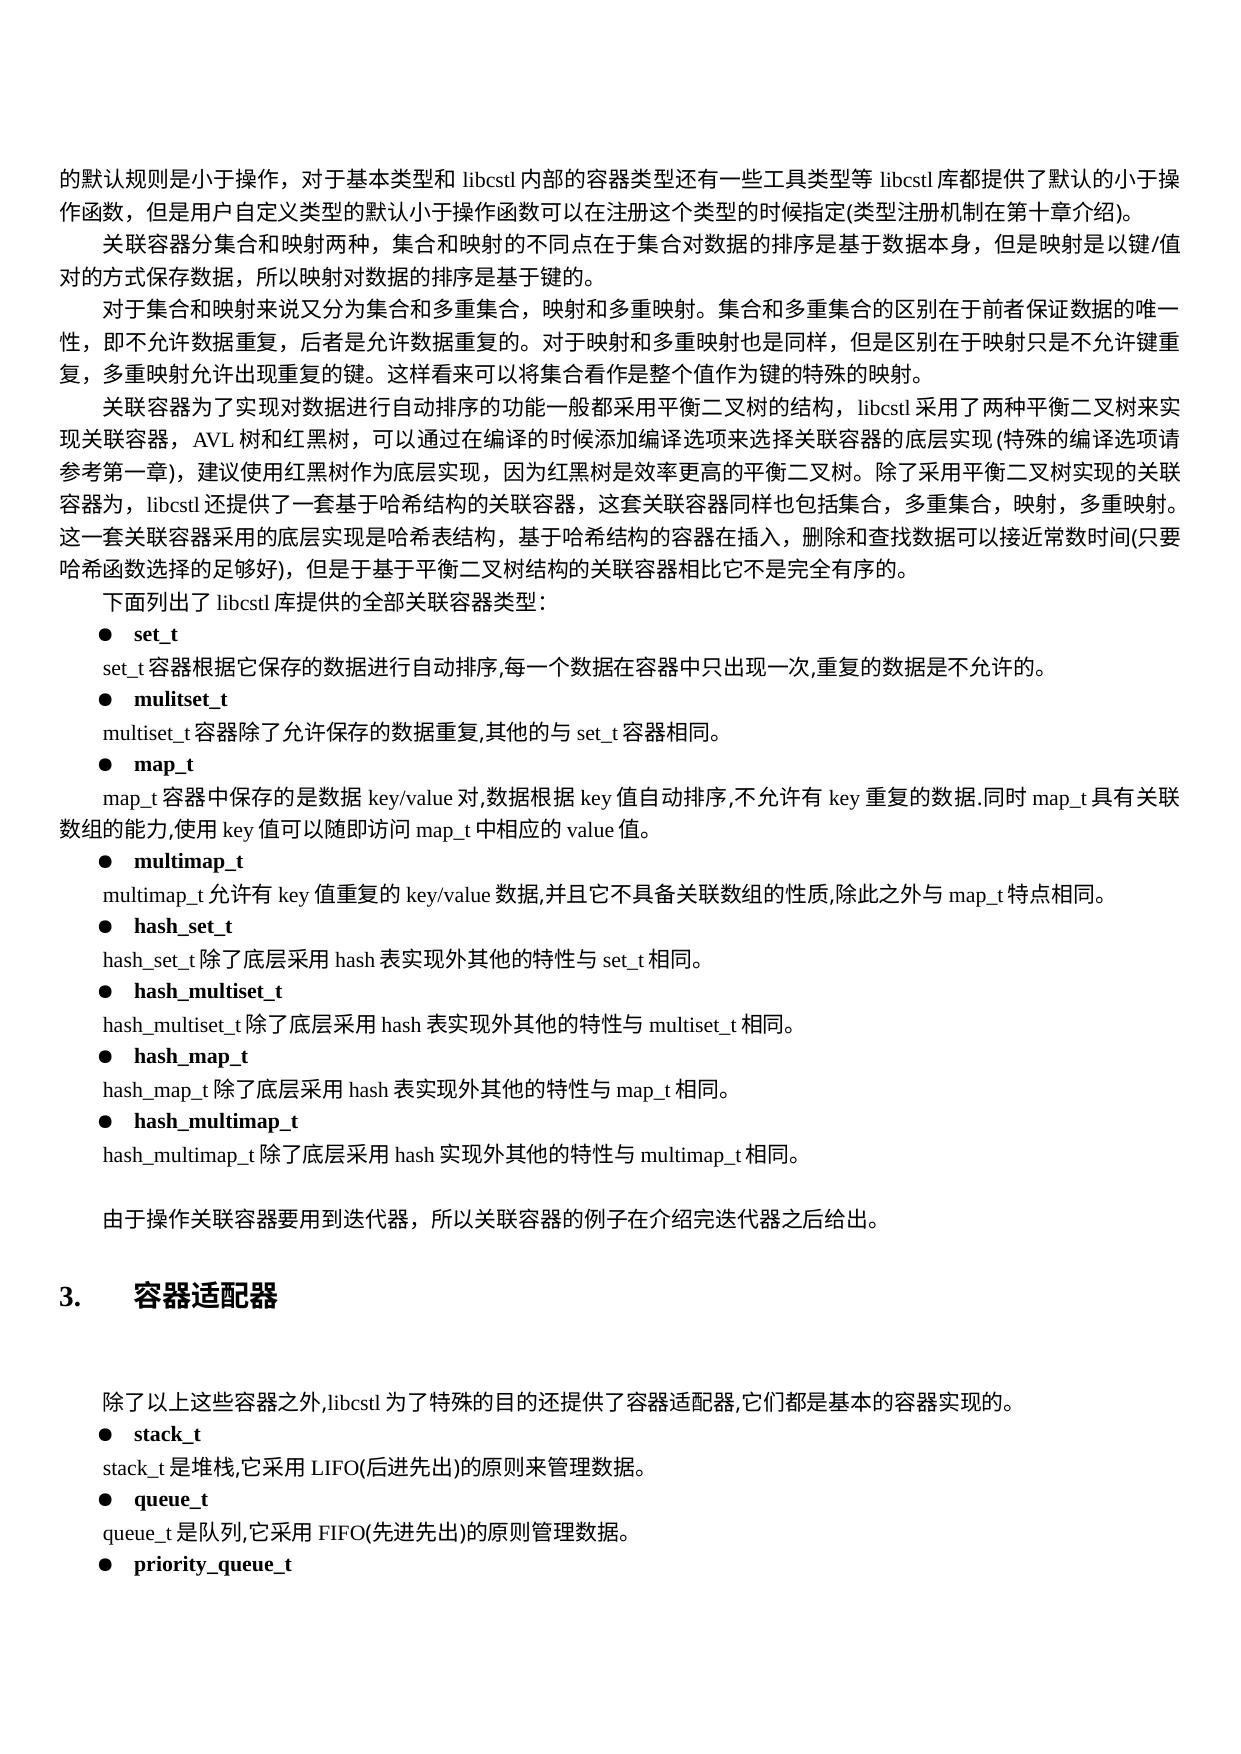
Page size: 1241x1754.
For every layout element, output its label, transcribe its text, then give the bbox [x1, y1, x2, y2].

text hash_multiset_t除了底层采用hash表实现外其他的特性与multiset_t相同。 [59, 1007, 1181, 1039]
text multiset_t容器除了允许保存的数据重复,其他的与set_t容器相同。 [59, 714, 1181, 747]
list set_t [96, 617, 1181, 649]
text 关联容器分集合和映射两种，集合和映射的不同点在于集合对数据的排序是基于数据本身，但是映射是以键/值对的方式保存数据，所以映射对数据的排序是基于键的。 [59, 227, 1181, 292]
subtitle 容器适配器 [59, 1261, 1181, 1326]
text hash_map_t除了底层采用hash表实现外其他的特性与map_t相同。 [59, 1072, 1181, 1104]
text 除了以上这些容器之外,libcstl为了特殊的目的还提供了容器适配器,它们都是基本的容器实现的。 [59, 1384, 1181, 1417]
text stack_t是堆栈,它采用LIFO(后进先出)的原则来管理数据。 [59, 1449, 1181, 1482]
list priority_queue_t [96, 1547, 1181, 1579]
text queue_t是队列,它采用FIFO(先进先出)的原则管理数据。 [59, 1514, 1181, 1547]
list hash_map_t [96, 1039, 1181, 1072]
text map_t容器中保存的是数据key/value对,数据根据key值自动排序,不允许有key重复的数据.同时map_t具有关联数组的能力,使用key值可以随即访问map_t中相应的value值。 [59, 779, 1181, 844]
text 关联容器为了实现对数据进行自动排序的功能一般都采用平衡二叉树的结构，libcstl采用了两种平衡二叉树来实现关联容器，AVL树和红黑树，可以通过在编译的时候添加编译选项来选择关联容器的底层实现(特殊的编译选项请参考第一章)，建议使用红黑树作为底层实现，因为红黑树是效率更高的平衡二叉树。除了采用平衡二叉树实现的关联容器为，libcstl还提供了一套基于哈希结构的关联容器，这套关联容器同样也包括集合，多重集合，映射，多重映射。这一套关联容器采用的底层实现是哈希表结构，基于哈希结构的容器在插入，删除和查找数据可以接近常数时间(只要哈希函数选择的足够好)，但是于基于平衡二叉树结构的关联容器相比它不是完全有序的。 [59, 389, 1181, 584]
list stack_t [96, 1417, 1181, 1449]
text hash_multimap_t除了底层采用hash实现外其他的特性与multimap_t相同。 [59, 1137, 1181, 1169]
list map_t [96, 747, 1181, 779]
list multimap_t [96, 844, 1181, 877]
list hash_multimap_t [96, 1104, 1181, 1137]
text 的默认规则是小于操作，对于基本类型和libcstl内部的容器类型还有一些工具类型等libcstl库都提供了默认的小于操作函数，但是用户自定义类型的默认小于操作函数可以在注册这个类型的时候指定(类型注册机制在第十章介绍)。 [59, 162, 1181, 227]
text 由于操作关联容器要用到迭代器，所以关联容器的例子在介绍完迭代器之后给出。 [59, 1202, 1181, 1234]
list hash_multiset_t [96, 974, 1181, 1007]
list queue_t [96, 1482, 1181, 1514]
text hash_set_t除了底层采用hash表实现外其他的特性与set_t相同。 [59, 942, 1181, 974]
list hash_set_t [96, 909, 1181, 942]
text 对于集合和映射来说又分为集合和多重集合，映射和多重映射。集合和多重集合的区别在于前者保证数据的唯一性，即不允许数据重复，后者是允许数据重复的。对于映射和多重映射也是同样，但是区别在于映射只是不允许键重复，多重映射允许出现重复的键。这样看来可以将集合看作是整个值作为键的特殊的映射。 [59, 292, 1181, 389]
list mulitset_t [96, 682, 1181, 714]
text 下面列出了libcstl库提供的全部关联容器类型： [59, 584, 1181, 617]
text multimap_t允许有key值重复的key/value数据,并且它不具备关联数组的性质,除此之外与map_t特点相同。 [59, 877, 1181, 909]
text set_t容器根据它保存的数据进行自动排序,每一个数据在容器中只出现一次,重复的数据是不允许的。 [59, 649, 1181, 682]
